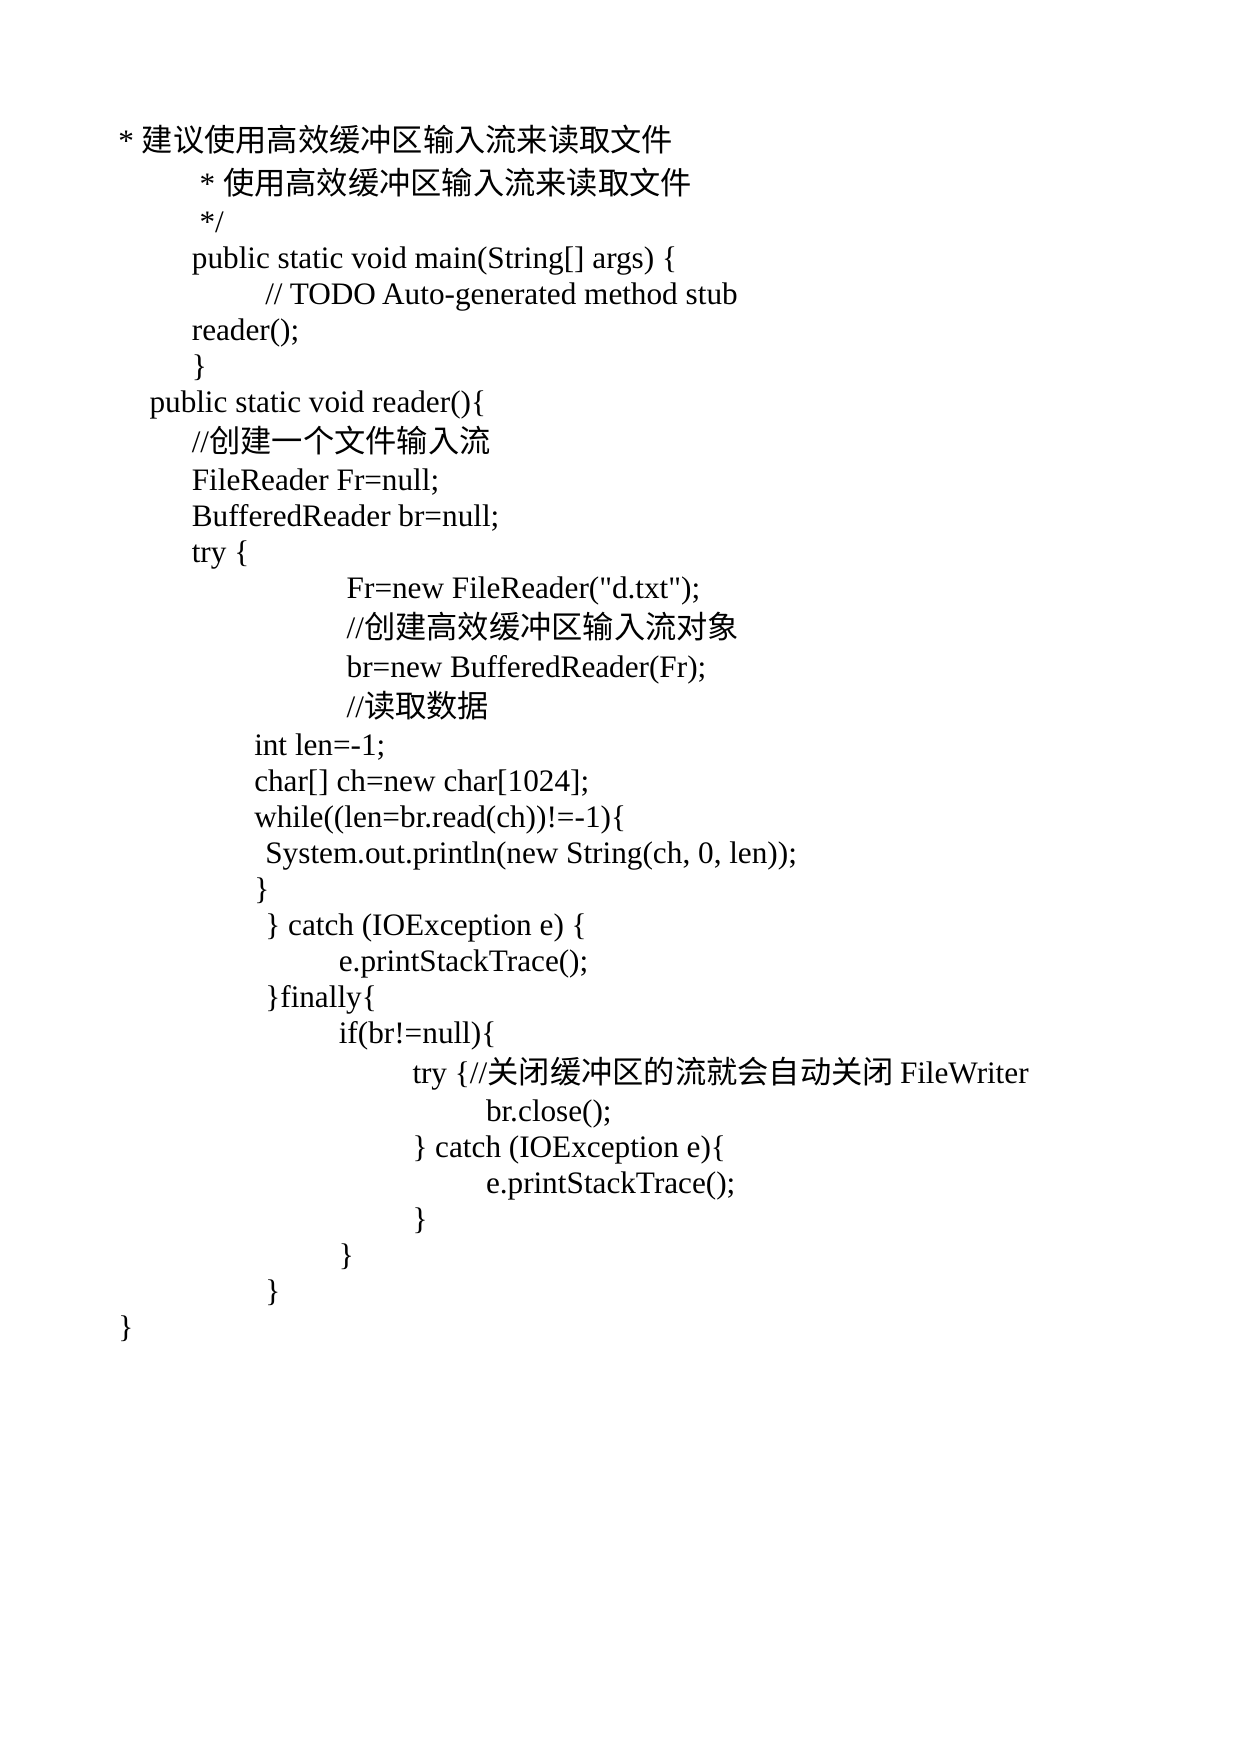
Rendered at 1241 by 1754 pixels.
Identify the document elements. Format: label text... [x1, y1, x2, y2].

text br.close(); [118, 1092, 1122, 1128]
text } [118, 1272, 1122, 1308]
text public static void main(String[] args) { [118, 239, 1122, 275]
text //创建一个文件输入流 [118, 419, 1122, 462]
text if(br!=null){ [118, 1014, 1122, 1050]
text } [118, 870, 1122, 906]
text br=new BufferedReader(Fr); [118, 648, 1122, 684]
text } [118, 1236, 1122, 1272]
text } catch (IOException e) { [118, 906, 1122, 942]
text reader(); [118, 311, 1122, 347]
text //创建高效缓冲区输入流对象 [118, 605, 1122, 648]
text e.printStackTrace(); [118, 942, 1122, 978]
text BufferedReader br=null; [118, 497, 1122, 533]
text e.printStackTrace(); [118, 1164, 1122, 1200]
text char[] ch=new char[1024]; [118, 762, 1122, 798]
text Fr=new FileReader("d.txt"); [118, 569, 1122, 605]
text } [118, 1308, 1122, 1344]
text int len=-1; [118, 726, 1122, 762]
text * 使用高效缓冲区输入流来读取文件 [118, 161, 1122, 203]
text } [118, 347, 1122, 383]
text try { [118, 533, 1122, 569]
text //读取数据 [118, 684, 1122, 726]
text public static void reader(){ [118, 383, 1122, 419]
text } [118, 1200, 1122, 1236]
text // TODO Auto-generated method stub [118, 275, 1122, 311]
text while((len=br.read(ch))!=-1){ [118, 798, 1122, 834]
text }finally{ [118, 978, 1122, 1014]
text try {//关闭缓冲区的流就会自动关闭FileWriter [118, 1050, 1122, 1092]
text * 建议使用高效缓冲区输入流来读取文件 [118, 118, 1122, 161]
text */ [118, 203, 1122, 239]
text System.out.println(new String(ch, 0, len)); [118, 834, 1122, 870]
text FileReader Fr=null; [118, 462, 1122, 497]
text } catch (IOException e){ [118, 1128, 1122, 1164]
